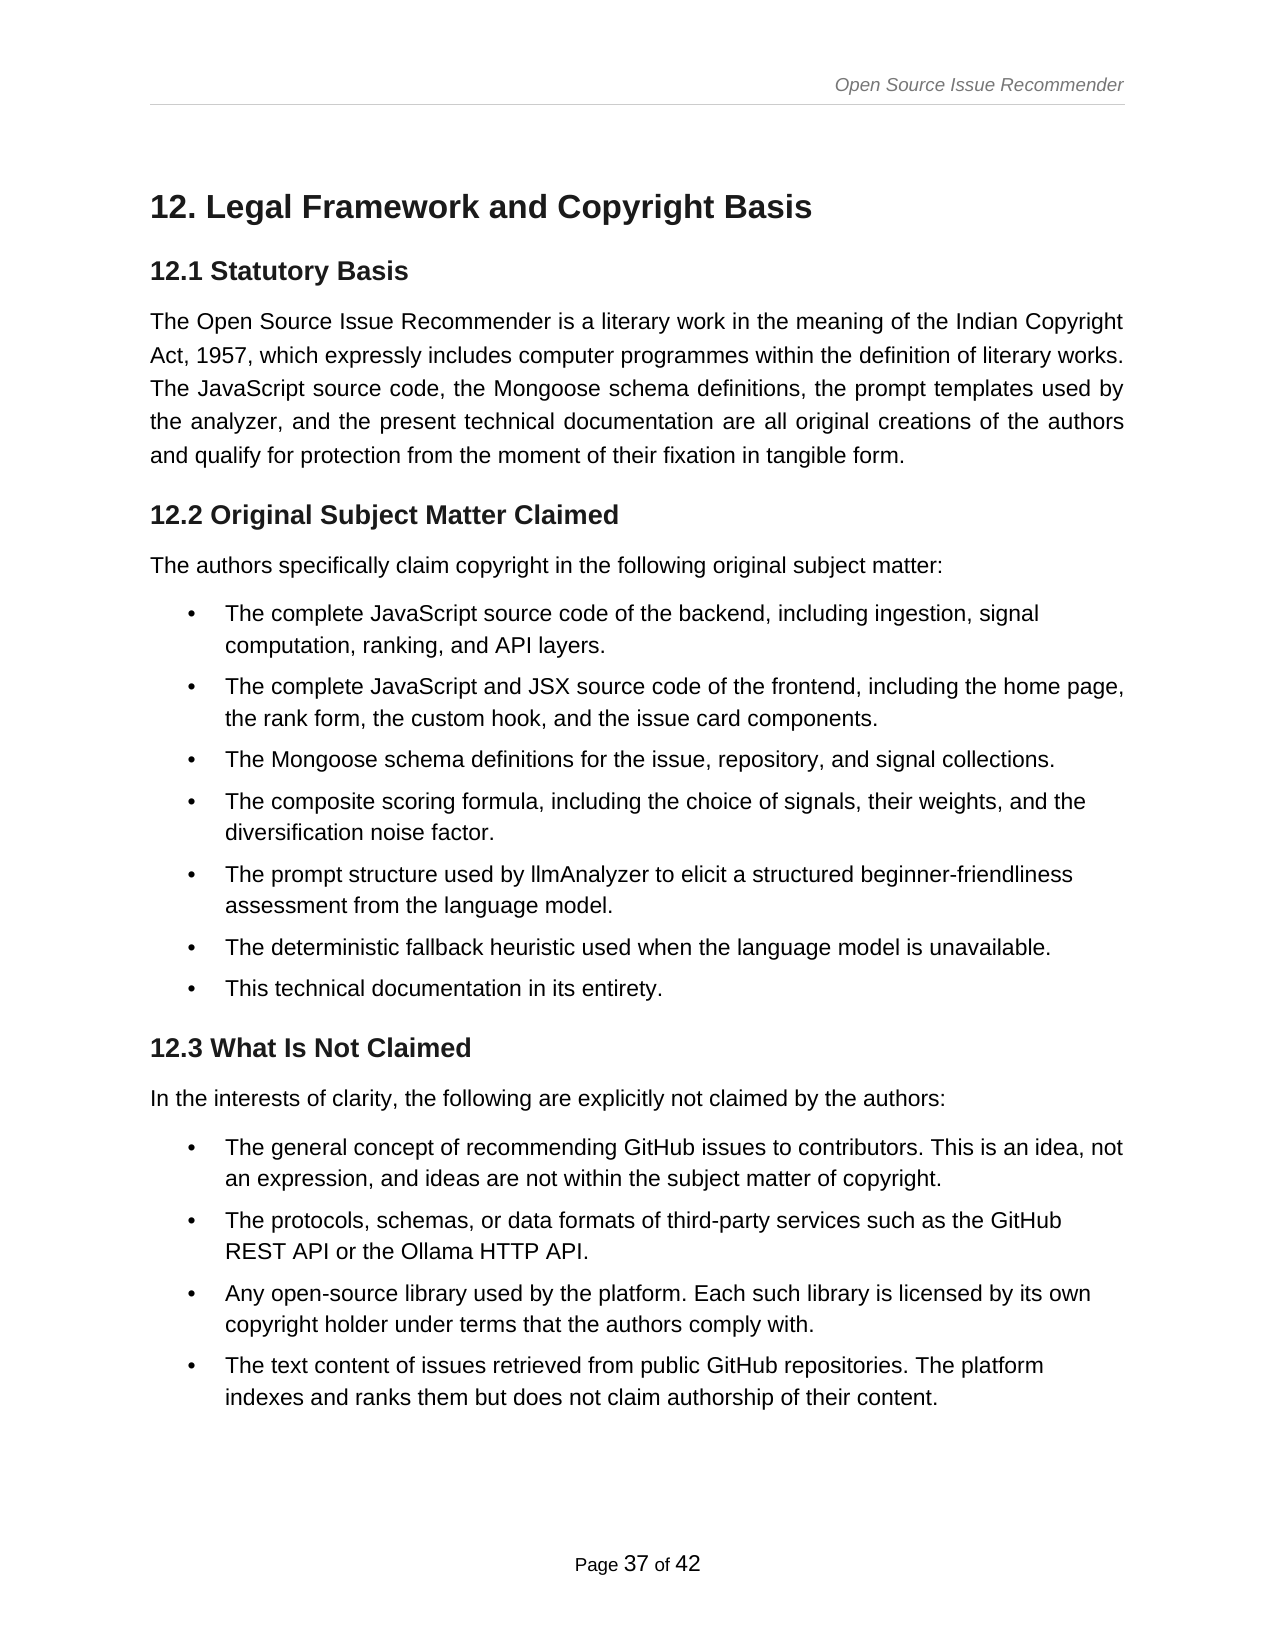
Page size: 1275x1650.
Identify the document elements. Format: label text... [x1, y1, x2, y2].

list The complete JavaScript and JSX source code of the frontend, including the home page, the rank form, the custom hook, and the issue card components. [187, 670, 1125, 732]
text In the interests of clarity, the following are explicitly not claimed by the authors: [150, 1080, 1125, 1113]
list The Mongoose schema definitions for the issue, repository, and signal collections. [187, 743, 1125, 774]
subtitle 12.1 Statutory Basis [150, 255, 1125, 286]
list The complete JavaScript source code of the backend, including ingestion, signal computation, ranking, and API layers. [187, 597, 1125, 659]
list The deterministic fallback heuristic used when the language model is unavailable. [187, 930, 1125, 961]
subtitle 12.3 What Is Not Claimed [150, 1032, 1125, 1063]
text The authors specifically claim copyright in the following original subject matter: [150, 547, 1125, 580]
list This technical documentation in its entirety. [187, 972, 1125, 1003]
list Any open-source library used by the platform. Each such library is licensed by its own copyright holder under terms that the authors comply with. [187, 1276, 1125, 1338]
subtitle 12.2 Original Subject Matter Claimed [150, 499, 1125, 530]
text The Open Source Issue Recommender is a literary work in the meaning of the Indian Copyright Act, 1957, which expressly includes computer programmes within the definition of literary works. The JavaScript source code, the Mongoose schema definitions, the prompt templates used by the analyzer, and the present technical documentation are all original creations of the authors and qualify for protection from the moment of their fixation in tangible form. [150, 303, 1125, 470]
list The text content of issues retrieved from public GitHub repositories. The platform indexes and ranks them but does not claim authorship of their content. [187, 1349, 1125, 1411]
subtitle 12. Legal Framework and Copyright Basis [150, 187, 1125, 226]
list The general concept of recommending GitHub issues to contributors. This is an idea, not an expression, and ideas are not within the subject matter of copyright. [187, 1130, 1125, 1193]
list The prompt structure used by llmAnalyzer to elicit a structured beginner-friendliness assessment from the language model. [187, 857, 1125, 920]
list The protocols, schemas, or data formats of third-party services such as the GitHub REST API or the Ollama HTTP API. [187, 1203, 1125, 1266]
list The composite scoring formula, including the choice of signals, their weights, and the diversification noise factor. [187, 784, 1125, 847]
